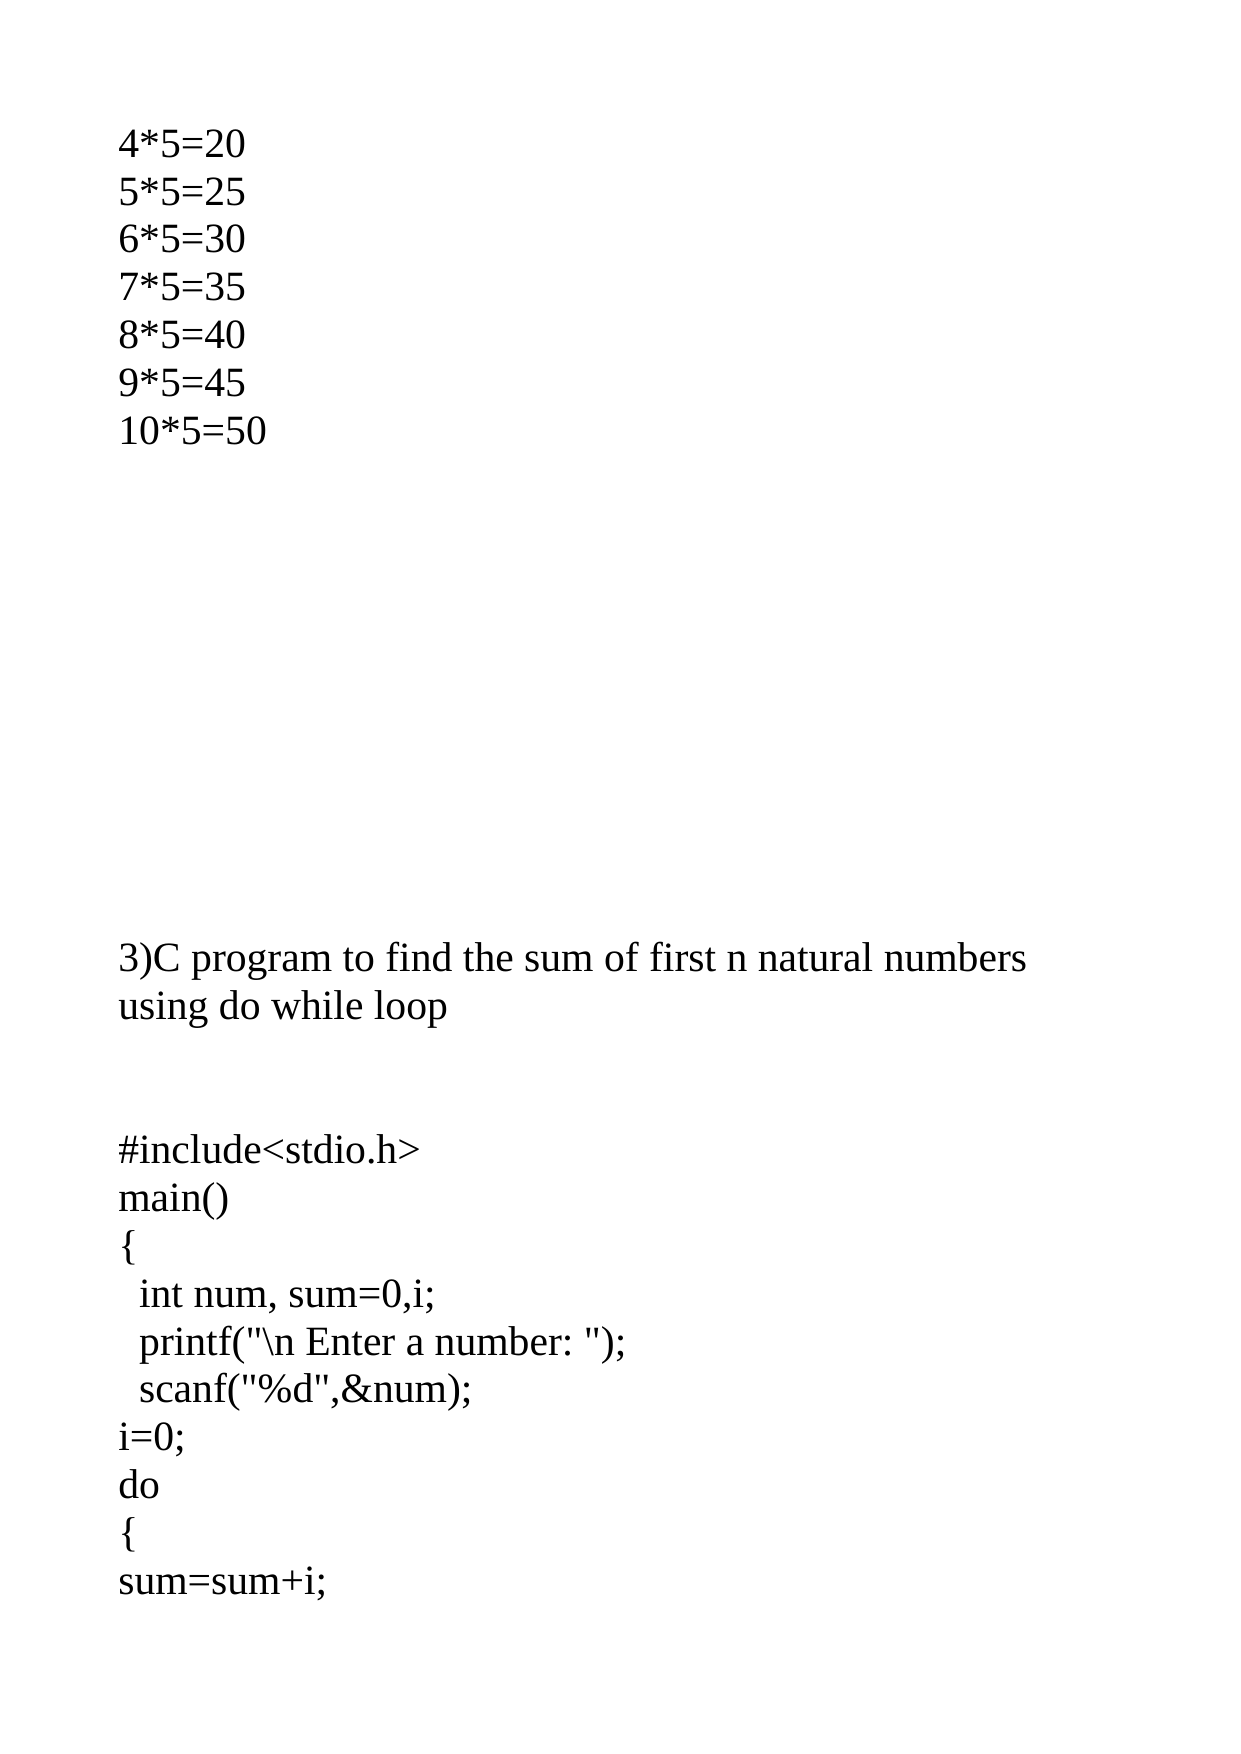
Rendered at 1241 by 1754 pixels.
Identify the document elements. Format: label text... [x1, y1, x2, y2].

text 4*5=20 [118, 118, 1122, 166]
text #include<stdio.h> [118, 1124, 1122, 1172]
text int num, sum=0,i; [118, 1268, 1122, 1316]
text do [118, 1460, 1122, 1508]
text 10*5=50 [118, 406, 1122, 453]
text sum=sum+i; [118, 1556, 1122, 1603]
text 8*5=40 [118, 310, 1122, 358]
text 3)C program to find the sum of first n natural numbers using do while loop [118, 933, 1122, 1028]
text scanf("%d",&num); [118, 1364, 1122, 1412]
text main() [118, 1172, 1122, 1220]
text 6*5=30 [118, 214, 1122, 262]
text 9*5=45 [118, 358, 1122, 406]
text printf("\n Enter a number: "); [118, 1316, 1122, 1364]
text 5*5=25 [118, 166, 1122, 214]
text { [118, 1508, 1122, 1556]
text i=0; [118, 1412, 1122, 1460]
text 7*5=35 [118, 262, 1122, 310]
text { [118, 1220, 1122, 1268]
